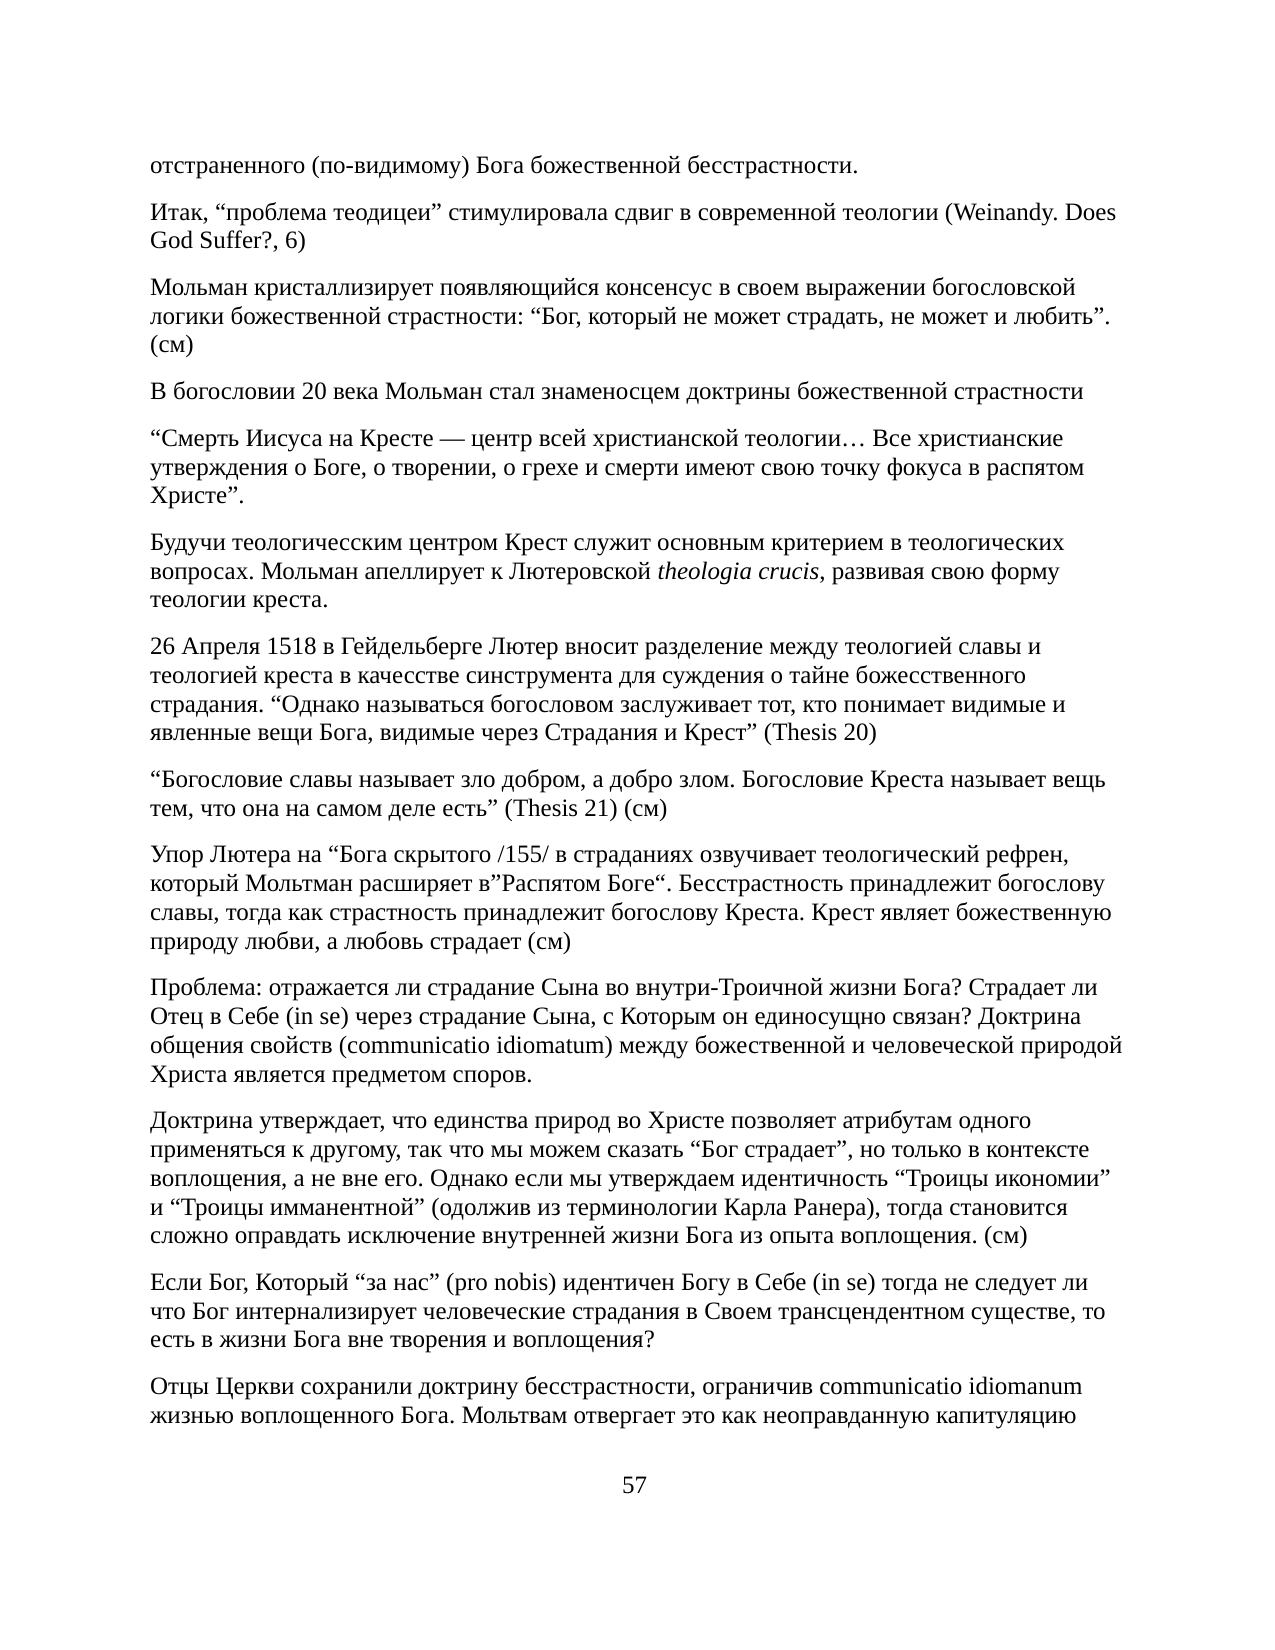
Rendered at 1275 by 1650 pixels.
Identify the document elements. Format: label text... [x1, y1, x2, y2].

text “Смерть Иисуса на Кресте — центр всей христианской теологии… Все христианские утверждения о Боге, о творении, о грехе и смерти имеют свою точку фокуса в распятом Христе”. [150, 423, 1125, 509]
text Будучи теологичесским центром Крест служит основным критерием в теологических вопросах. Мольман апеллирует к Лютеровской theologia crucis, развивая свою форму теологии креста. [150, 527, 1125, 613]
text Итак, “проблема теодицеи” стимулировала сдвиг в современной теологии (Weinandy. Does God Suffer?, 6) [150, 197, 1125, 254]
text “Богословие славы называет зло добром, а добро злом. Богословие Креста называет вещь тем, что она на самом деле есть” (Thesis 21) (см) [150, 764, 1125, 822]
text Отцы Церкви сохранили доктрину бесстрастности, ограничив communicatio idiomanum жизнью воплощенного Бога. Мольтвам отвергает это как неоправданную капитуляцию [150, 1371, 1125, 1429]
text 26 Апреля 1518 в Гейдельберге Лютер вносит разделение между теологией славы и теологией креста в качесстве синструмента для суждения о тайне божесственного страдания. “Однако называться богословом заслуживает тот, кто понимает видимые и явленные вещи Бога, видимые через Страдания и Крест” (Thesis 20) [150, 631, 1125, 746]
text Доктрина утверждает, что единства природ во Христе позволяет атрибутам одного применяться к другому, так что мы можем сказать “Бог страдает”, но только в контексте воплощения, а не вне его. Однако если мы утверждаем идентичность “Троицы икономии” и “Троицы имманентной” (одолжив из терминологии Карла Ранера), тогда становится сложно оправдать исключение внутренней жизни Бога из опыта воплощения. (см) [150, 1105, 1125, 1249]
text Упор Лютера на “Бога скрытого /155/ в страданиях озвучивает теологический рефрен, который Мольтман расширяет в”Распятом Боге“. Бесстрастность принадлежит богослову славы, тогда как страстность принадлежит богослову Креста. Крест являет божественную природу любви, а любовь страдает (см) [150, 839, 1125, 954]
text Если Бог, Который “за нас” (pro nobis) идентичен Богу в Себе (in se) тогда не следует ли что Бог интернализирует человеческие страдания в Своем трансцендентном существе, то есть в жизни Бога вне творения и воплощения? [150, 1267, 1125, 1353]
text Мольман кристаллизирует появляющийся консенсус в своем выражении богословской логики божественной страстности: “Бог, который не может страдать, не может и любить”. (см) [150, 272, 1125, 358]
text отстраненного (по-видимому) Бога божественной бесстрастности. [150, 150, 1125, 179]
text Проблема: отражается ли страдание Сына во внутри-Троичной жизни Бога? Страдает ли Отец в Себе (in se) через страдание Сына, с Которым он единосущно связан? Доктрина общения свойств (communicatio idiomatum) между божественной и человеческой природой Христа является предметом споров. [150, 972, 1125, 1087]
text В богословии 20 века Мольман стал знаменосцем доктрины божественной страстности [150, 376, 1125, 405]
